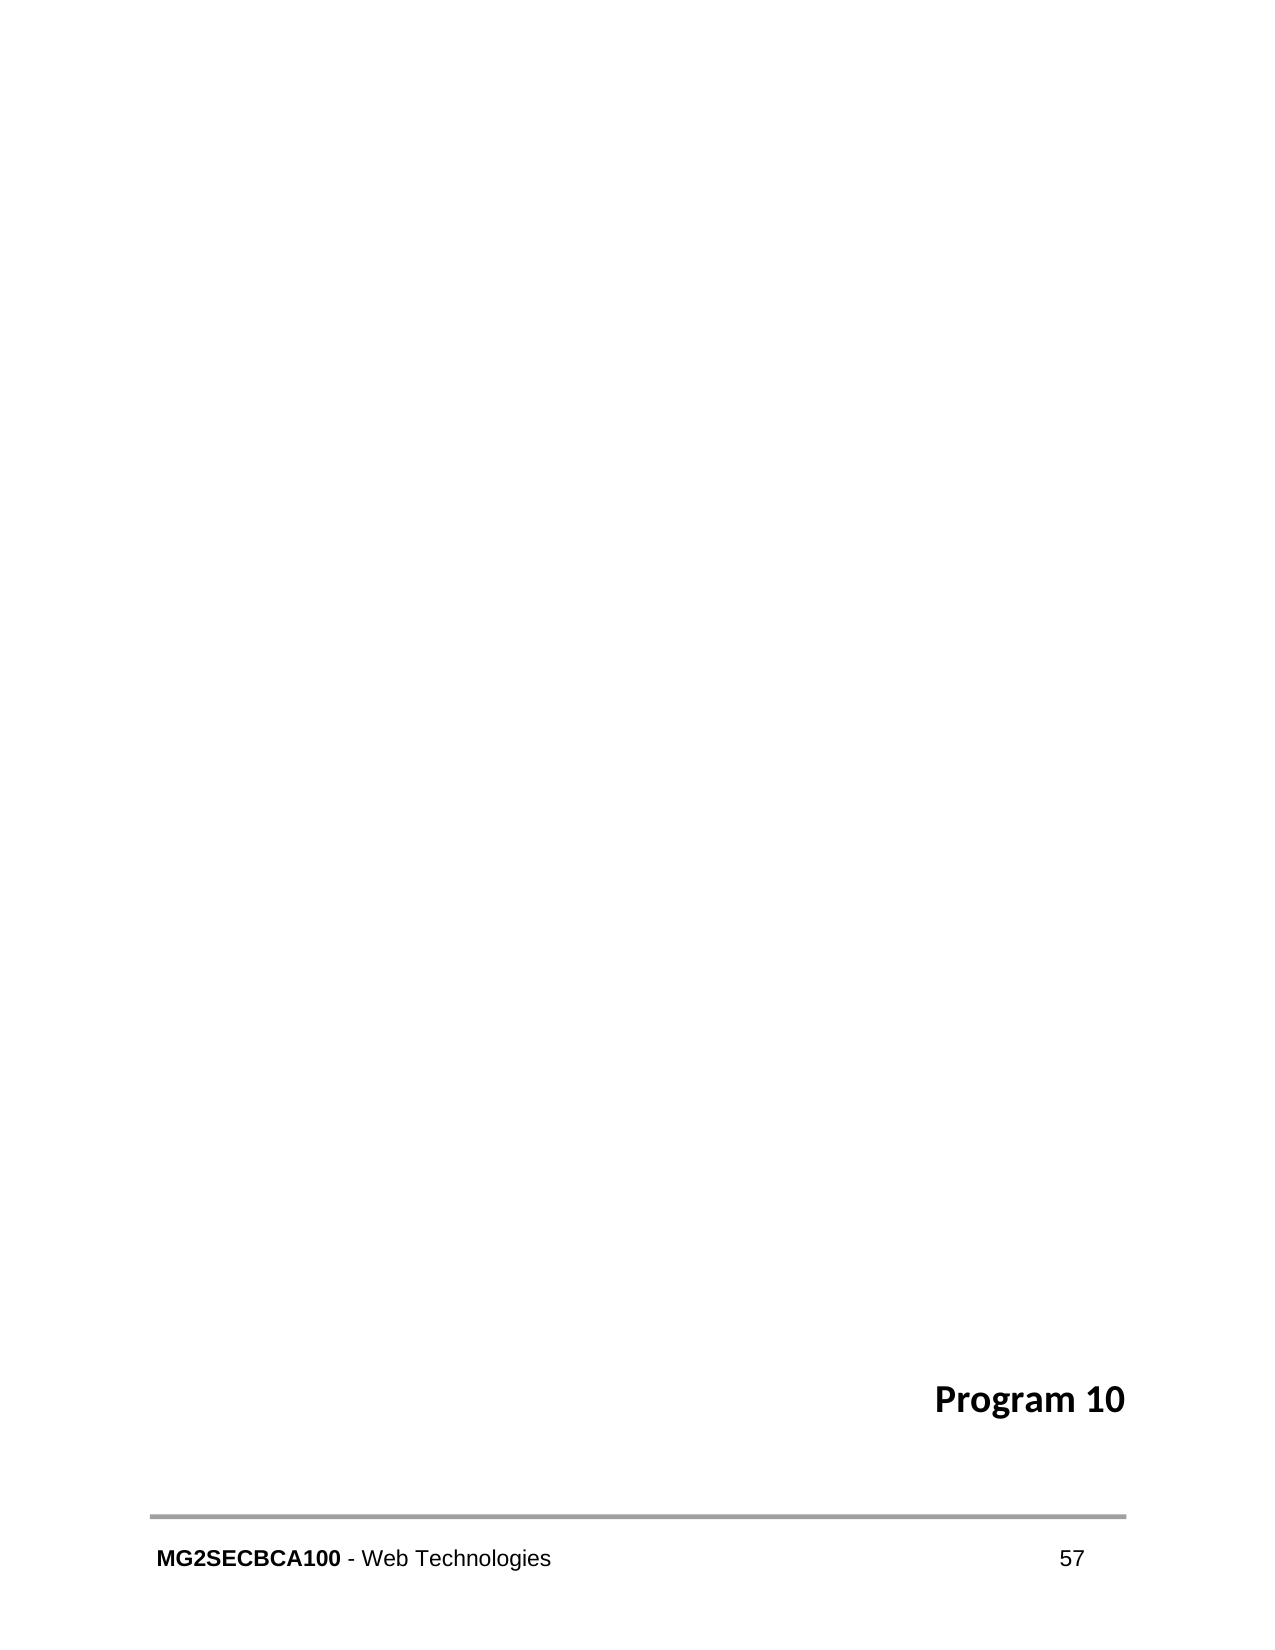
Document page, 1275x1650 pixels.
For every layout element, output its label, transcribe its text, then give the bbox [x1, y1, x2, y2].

text Program 10 [150, 1374, 1125, 1422]
